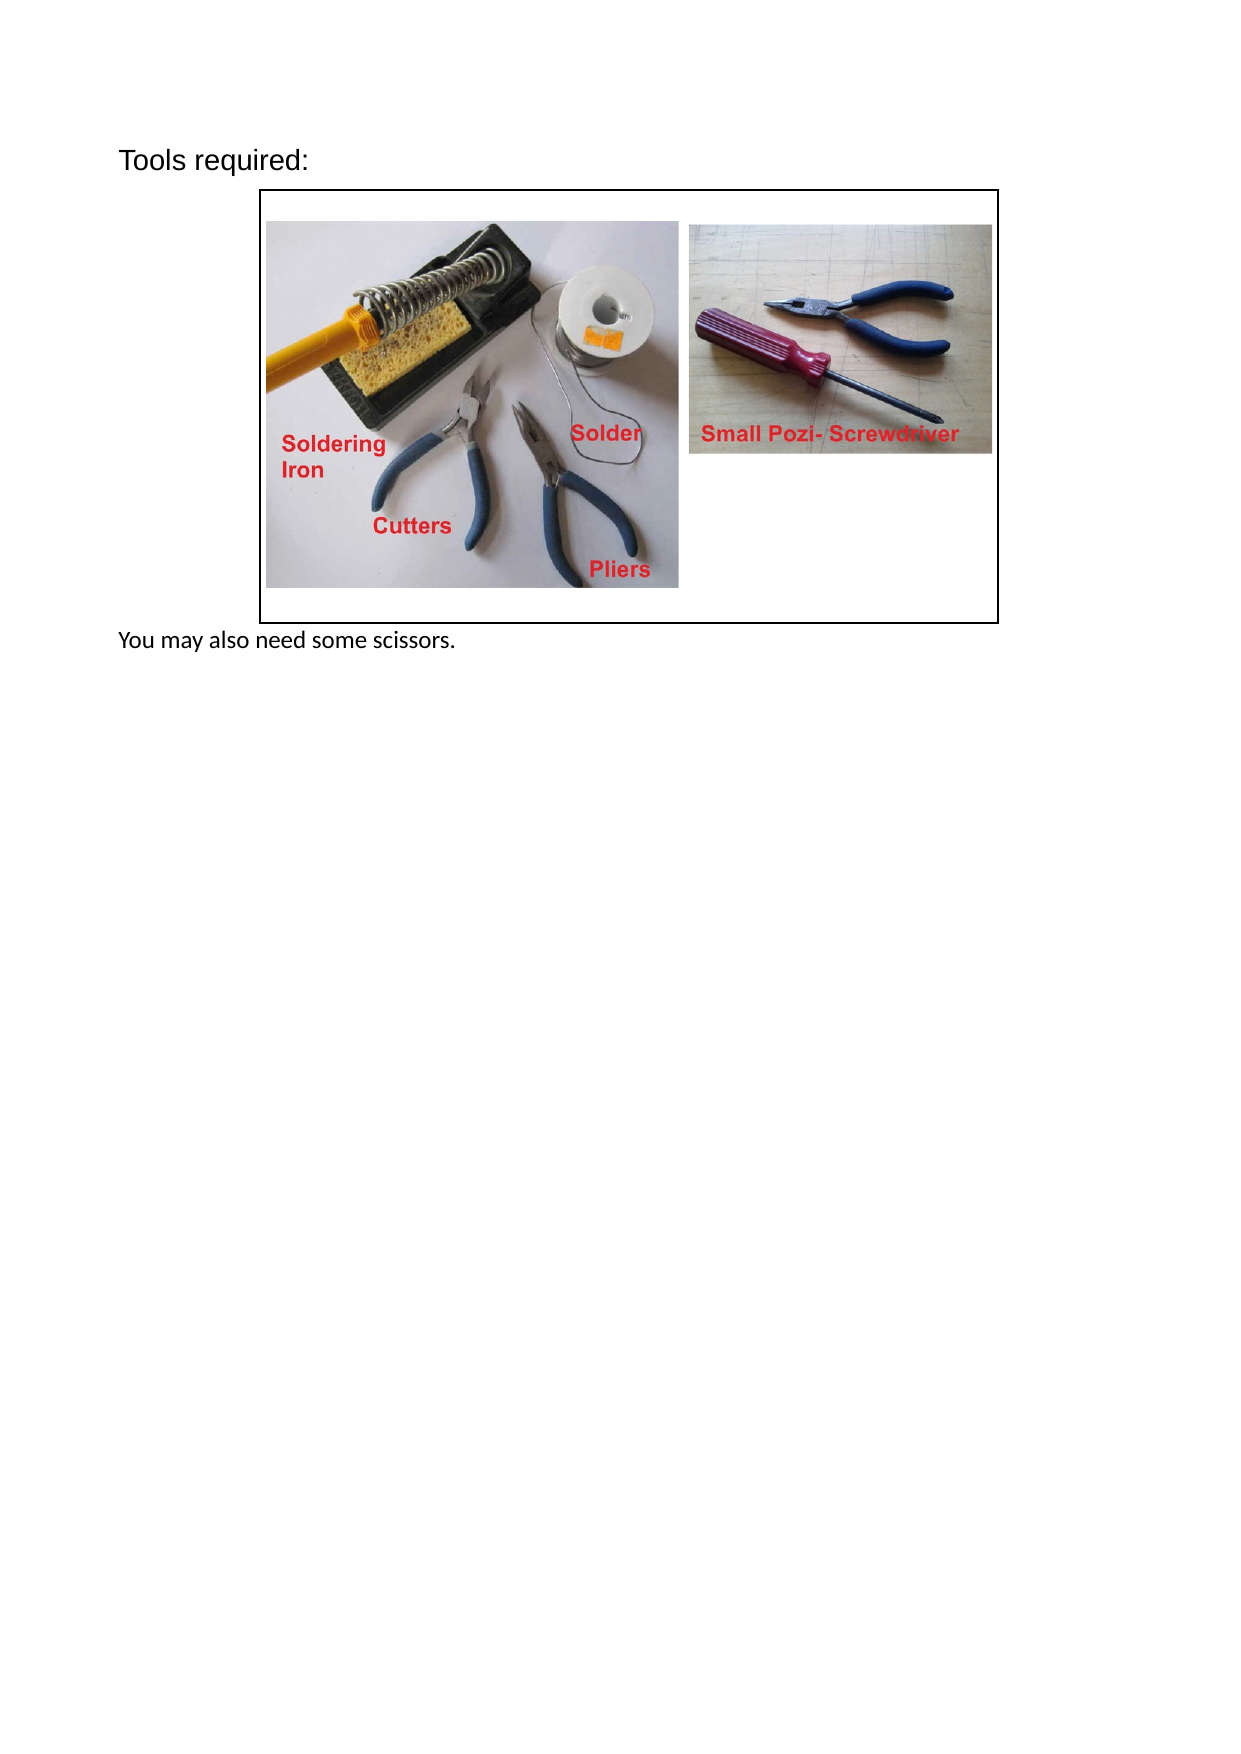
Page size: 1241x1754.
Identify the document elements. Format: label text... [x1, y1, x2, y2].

table_cell [118, 339, 259, 377]
table_header [118, 189, 259, 227]
table_header [999, 189, 1122, 227]
picture [266, 221, 993, 588]
subtitle Tools required: [118, 143, 1122, 177]
table_cell [118, 414, 259, 452]
table_cell [999, 452, 1122, 622]
table_cell [999, 377, 1122, 414]
text You may also need some scissors. [118, 624, 1122, 654]
table_cell [999, 339, 1122, 377]
table_header [261, 191, 997, 622]
table_cell [999, 264, 1122, 302]
table_cell [118, 264, 259, 302]
table_cell [999, 414, 1122, 452]
table_cell [118, 227, 259, 264]
table_cell [999, 302, 1122, 339]
table_cell [118, 377, 259, 414]
table_cell [118, 302, 259, 339]
table_cell [999, 227, 1122, 264]
table_cell [118, 452, 259, 622]
